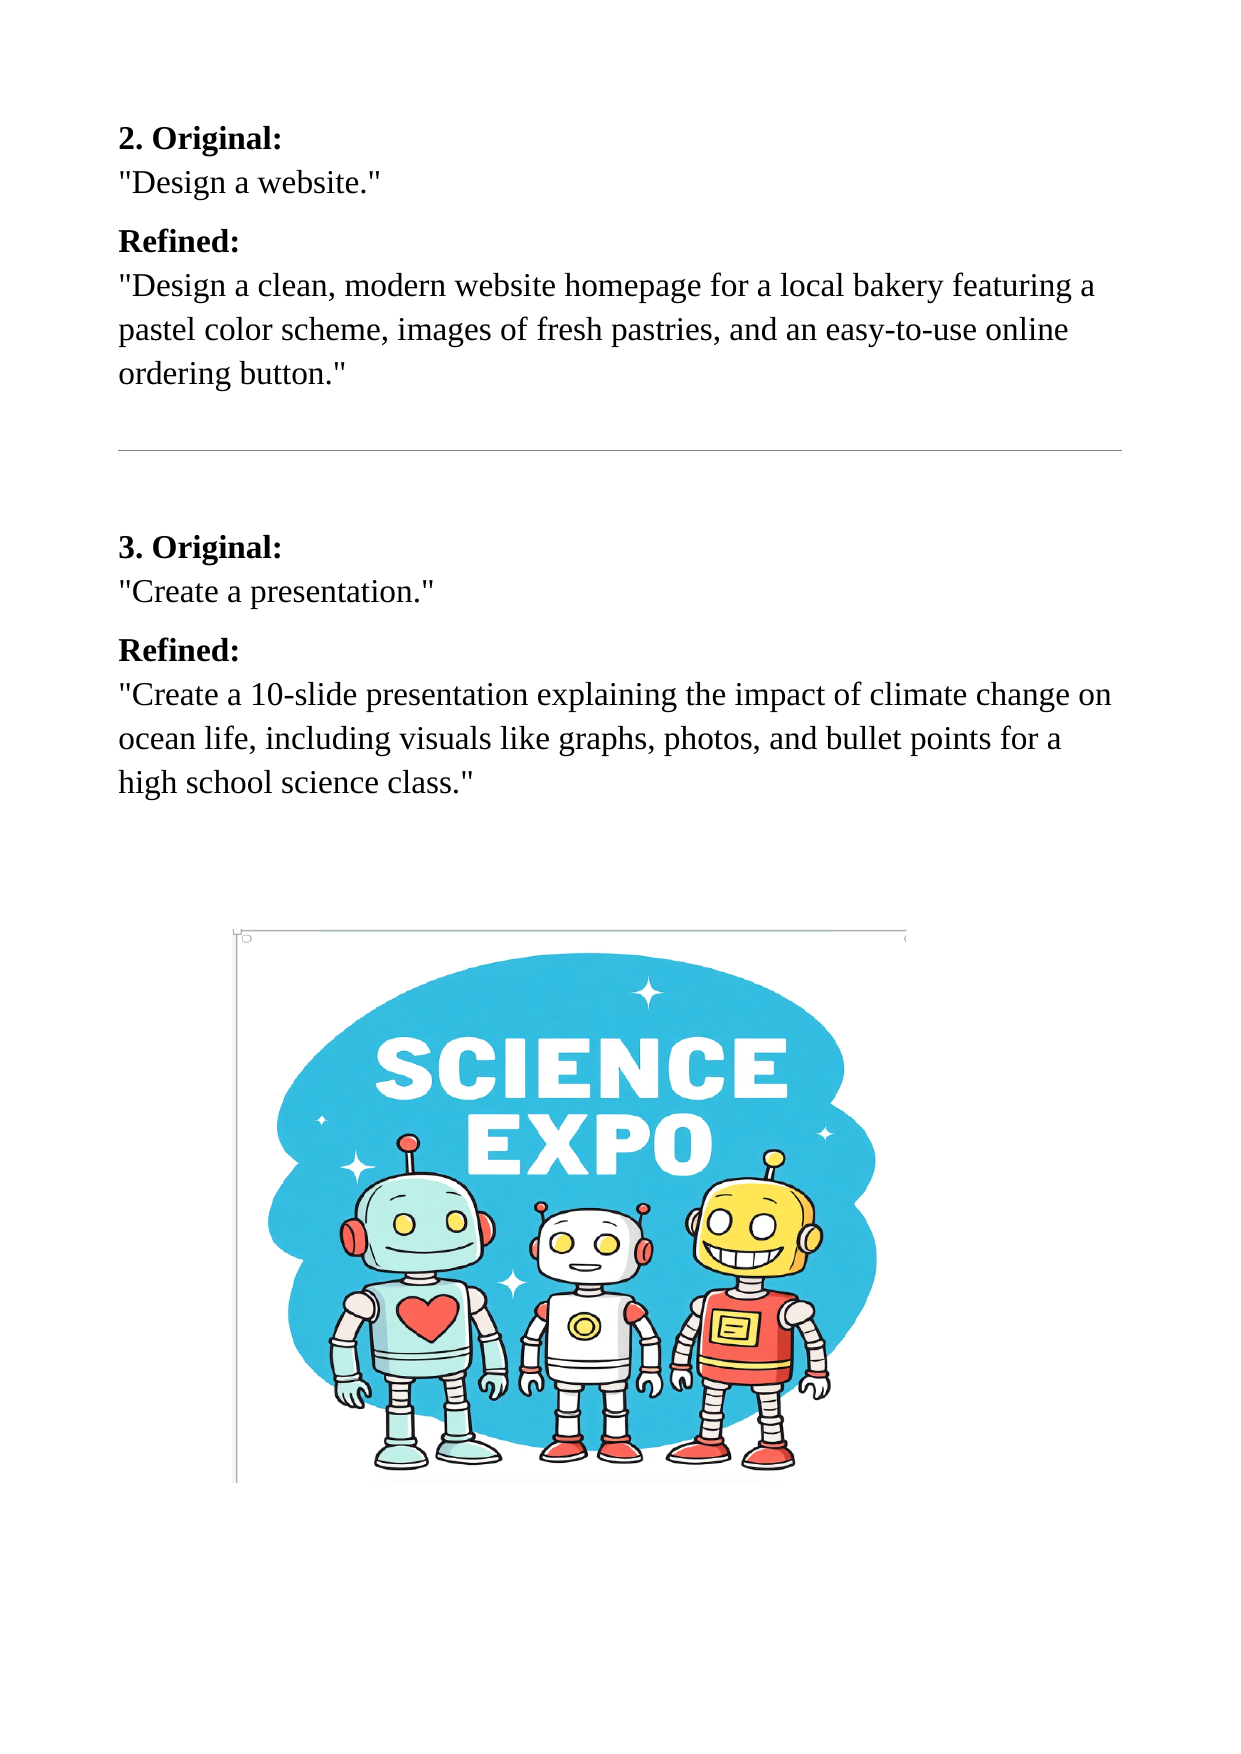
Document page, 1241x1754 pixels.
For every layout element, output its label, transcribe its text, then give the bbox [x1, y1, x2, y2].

text Refined: "Create a 10-slide presentation explaining the impact of climate change on ocean life, including visuals like graphs, photos, and bullet points for a high school science class." [118, 630, 1122, 801]
picture [232, 929, 907, 1483]
text 3. Original: "Create a presentation." [118, 527, 1122, 610]
text Refined: "Design a clean, modern website homepage for a local bakery featuring a pastel color scheme, images of fresh pastries, and an easy-to-use online ordering button." [118, 221, 1122, 391]
text 2. Original: "Design a website." [118, 118, 1122, 201]
